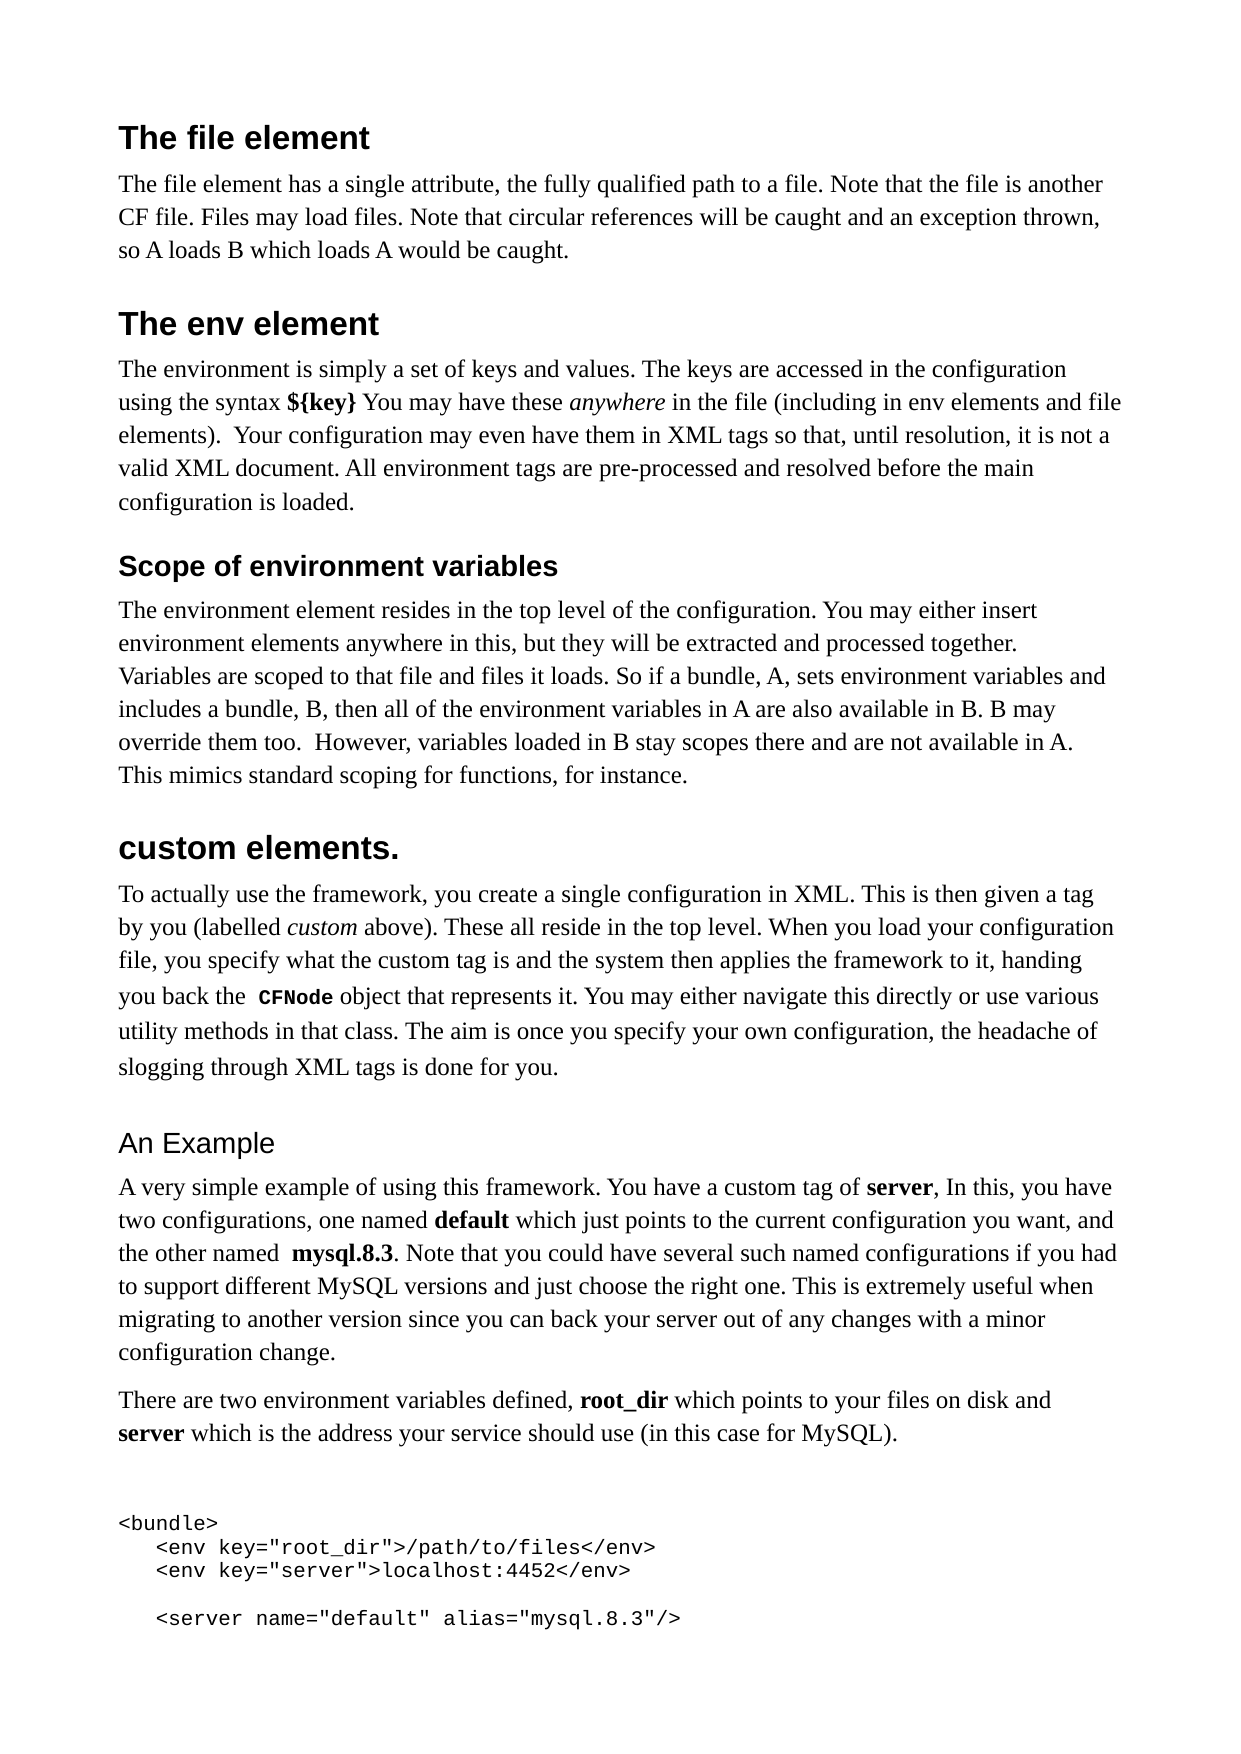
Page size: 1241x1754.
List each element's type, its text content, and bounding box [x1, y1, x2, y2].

text To actually use the framework, you create a single configuration in XML. This is then given a tag by you (labelled custom above). These all reside in the top level. When you load your configuration file, you specify what the custom tag is and the system then applies the framework to it, handing you back the CFNode object that represents it. You may either navigate this directly or use various utility methods in that class. The aim is once you specify your own configuration, the headache of slogging through XML tags is done for you. [118, 879, 1122, 1082]
text <server name="default" alias="mysql.8.3"/> [118, 1608, 1122, 1631]
text The environment element resides in the top level of the configuration. You may either insert environment elements anywhere in this, but they will be extracted and processed together. Variables are scoped to that file and files it loads. So if a bundle, A, sets environment variables and includes a bundle, B, then all of the environment variables in A are also available in B. B may override them too. However, variables loaded in B stay scopes there and are not available in A. This mimics standard scoping for functions, for instance. [118, 595, 1122, 789]
subtitle The file element [118, 118, 1122, 157]
text <bundle> [118, 1513, 1122, 1537]
text There are two environment variables defined, root_dir which points to your files on disk and server which is the address your service should use (in this case for MySQL). [118, 1385, 1122, 1447]
subtitle custom elements. [118, 828, 1122, 867]
subtitle An Example [118, 1126, 1122, 1160]
text A very simple example of using this framework. You have a custom tag of server, In this, you have two configurations, one named default which just points to the current configuration you want, and the other named mysql.8.3. Note that you could have several such named configurations if you had to support different MySQL versions and just choose the right one. This is extremely useful when migrating to another version since you can back your server out of any changes with a minor configuration change. [118, 1172, 1122, 1366]
text The environment is simply a set of keys and values. The keys are accessed in the configuration using the syntax ${key} You may have these anywhere in the file (including in env elements and file elements). Your configuration may even have them in XML tags so that, until resolution, it is not a valid XML document. All environment tags are pre-processed and resolved before the main configuration is loaded. [118, 354, 1122, 515]
subtitle Scope of environment variables [118, 549, 1122, 582]
text The file element has a single attribute, the fully qualified path to a file. Note that the file is another CF file. Files may load files. Note that circular references will be caught and an exception thrown, so A loads B which loads A would be caught. [118, 169, 1122, 264]
text <env key="root_dir">/path/to/files</env> [118, 1537, 1122, 1561]
text <env key="server">localhost:4452</env> [118, 1561, 1122, 1584]
subtitle The env element [118, 303, 1122, 342]
